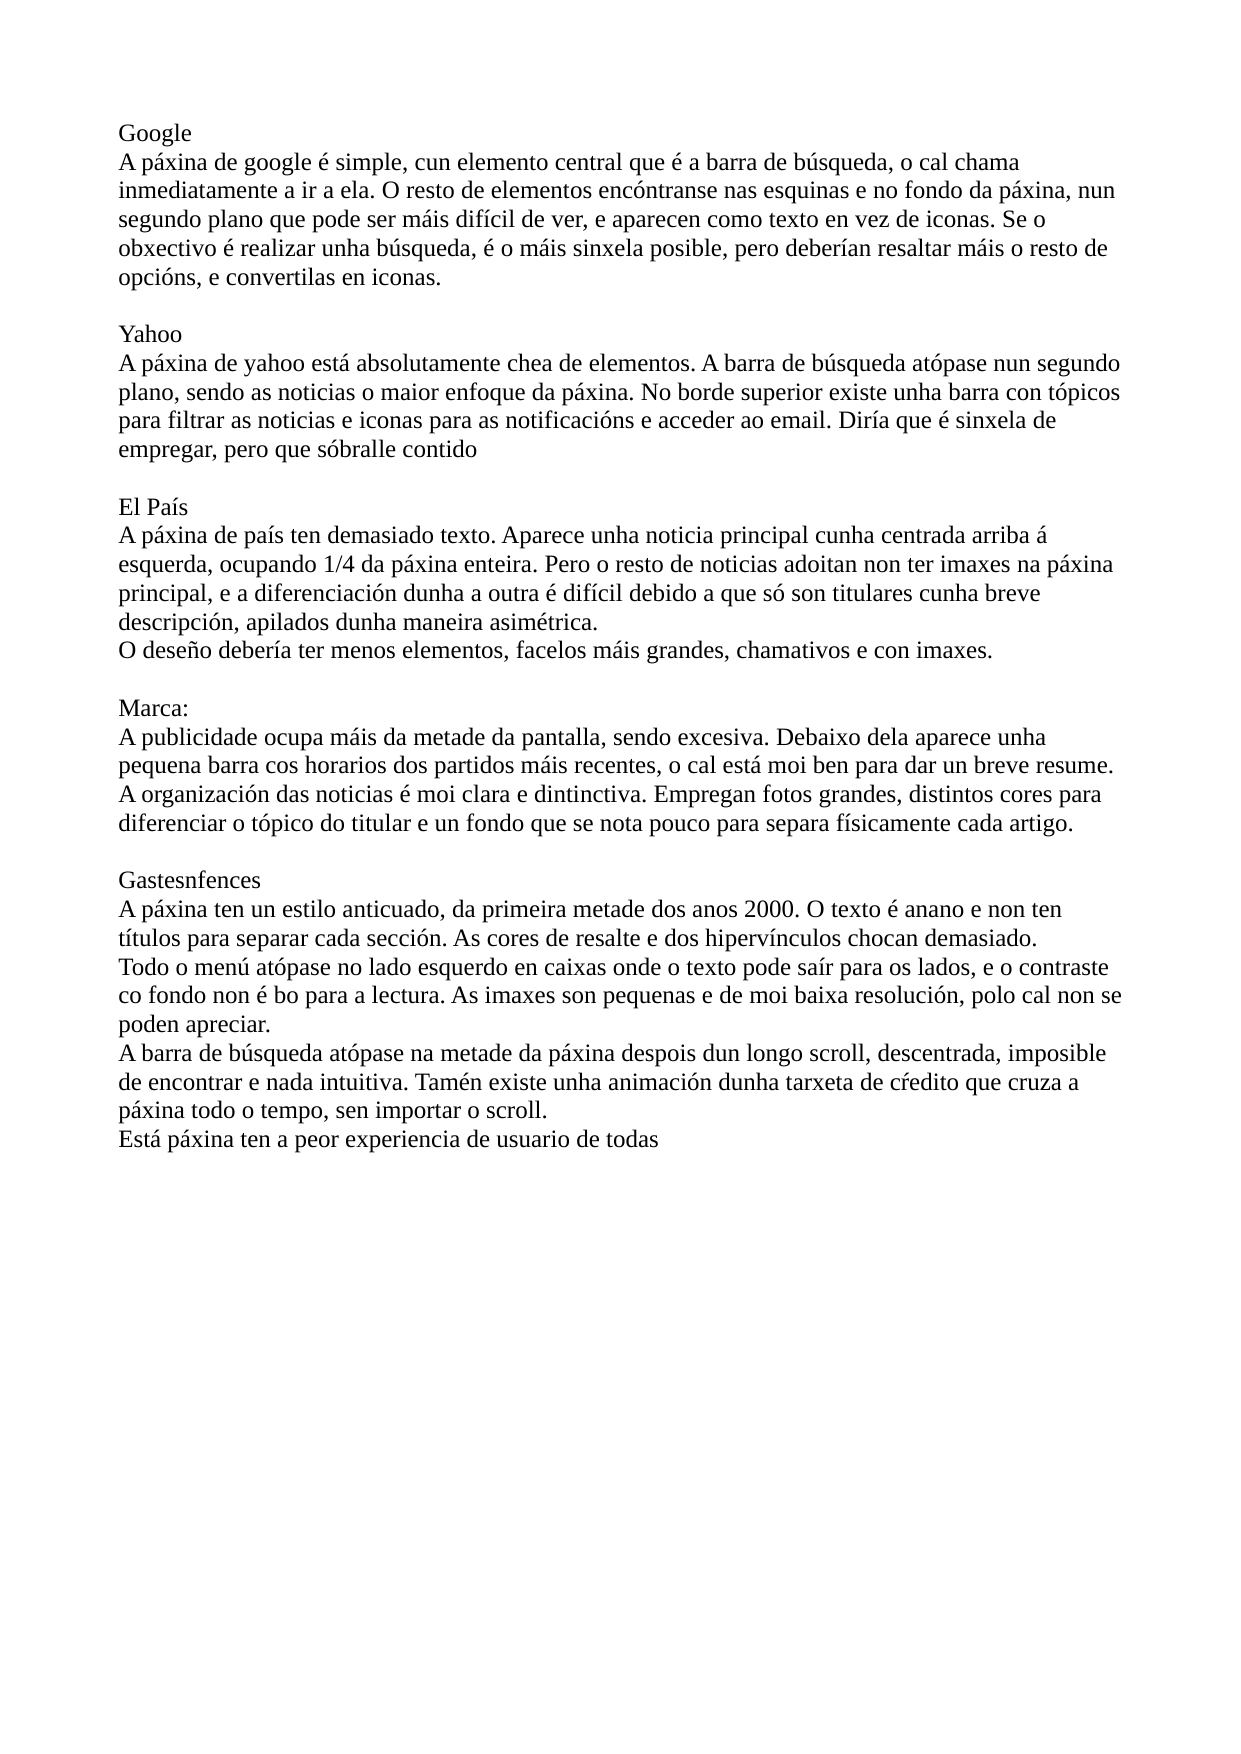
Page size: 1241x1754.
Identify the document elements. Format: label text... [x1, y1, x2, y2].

text A páxina ten un estilo anticuado, da primeira metade dos anos 2000. O texto é anano e non ten títulos para separar cada sección. As cores de resalte e dos hipervínculos chocan demasiado. [118, 894, 1122, 952]
text A páxina de país ten demasiado texto. Aparece unha noticia principal cunha centrada arriba á esquerda, ocupando 1/4 da páxina enteira. Pero o resto de noticias adoitan non ter imaxes na páxina principal, e a diferenciación dunha a outra é difícil debido a que só son titulares cunha breve descripción, apilados dunha maneira asimétrica. [118, 521, 1122, 636]
text Todo o menú atópase no lado esquerdo en caixas onde o texto pode saír para os lados, e o contraste co fondo non é bo para a lectura. As imaxes son pequenas e de moi baixa resolución, polo cal non se poden apreciar. [118, 952, 1122, 1038]
text Marca: [118, 693, 1122, 722]
text Gastesnfences [118, 866, 1122, 894]
text Google [118, 118, 1122, 147]
text Yahoo [118, 319, 1122, 348]
text A organización das noticias é moi clara e dintinctiva. Empregan fotos grandes, distintos cores para diferenciar o tópico do titular e un fondo que se nota pouco para separa físicamente cada artigo. [118, 779, 1122, 837]
text A páxina de yahoo está absolutamente chea de elementos. A barra de búsqueda atópase nun segundo plano, sendo as noticias o maior enfoque da páxina. No borde superior existe unha barra con tópicos para filtrar as noticias e iconas para as notificacións e acceder ao email. Diría que é sinxela de empregar, pero que sóbralle contido [118, 348, 1122, 463]
text El País [118, 492, 1122, 521]
text O deseño debería ter menos elementos, facelos máis grandes, chamativos e con imaxes. [118, 636, 1122, 664]
text Está páxina ten a peor experiencia de usuario de todas [118, 1124, 1122, 1153]
text A barra de búsqueda atópase na metade da páxina despois dun longo scroll, descentrada, imposible de encontrar e nada intuitiva. Tamén existe unha animación dunha tarxeta de cŕedito que cruza a páxina todo o tempo, sen importar o scroll. [118, 1038, 1122, 1124]
text A publicidade ocupa máis da metade da pantalla, sendo excesiva. Debaixo dela aparece unha pequena barra cos horarios dos partidos máis recentes, o cal está moi ben para dar un breve resume. [118, 722, 1122, 779]
text A páxina de google é simple, cun elemento central que é a barra de búsqueda, o cal chama inmediatamente a ir a ela. O resto de elementos encóntranse nas esquinas e no fondo da páxina, nun segundo plano que pode ser máis difícil de ver, e aparecen como texto en vez de iconas. Se o obxectivo é realizar unha búsqueda, é o máis sinxela posible, pero deberían resaltar máis o resto de opcións, e convertilas en iconas. [118, 147, 1122, 291]
